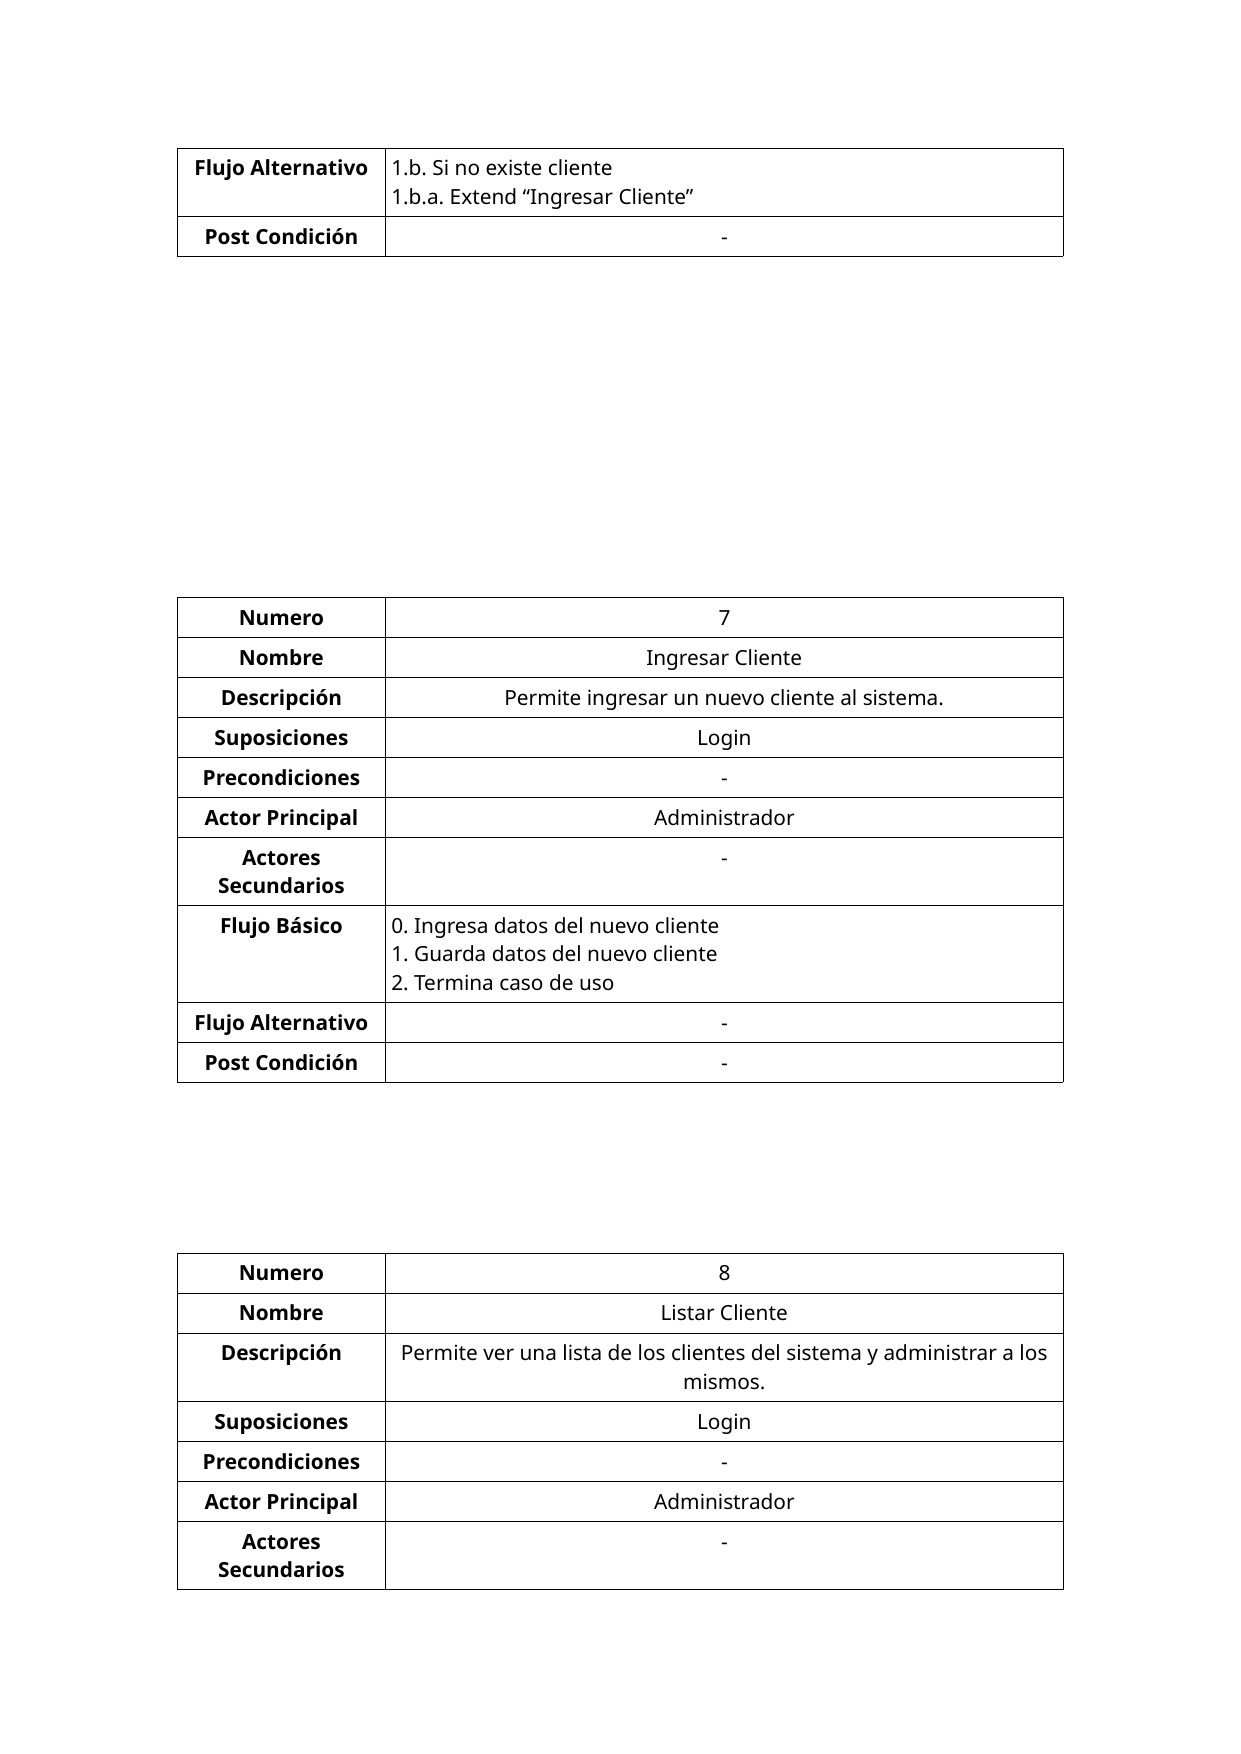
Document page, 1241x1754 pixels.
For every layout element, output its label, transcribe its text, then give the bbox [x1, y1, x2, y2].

table_cell Flujo Alternativo [178, 1003, 385, 1042]
table_cell Suposiciones [178, 1402, 385, 1441]
table_cell - [386, 1522, 1063, 1589]
table_cell Nombre [178, 638, 385, 677]
table_cell Actores Secundarios [178, 838, 385, 905]
table_cell Precondiciones [178, 758, 385, 797]
table_cell Descripción [178, 678, 385, 717]
table_cell 1.b. Si no existe cliente 1.b.a. Extend “Ingresar Cliente” [386, 149, 1063, 216]
table_cell Nombre [178, 1294, 385, 1332]
table_cell Listar Cliente [386, 1294, 1063, 1332]
table_cell Permite ver una lista de los clientes del sistema y administrar a los mismos. [386, 1334, 1063, 1401]
table_cell - [386, 1003, 1063, 1042]
table_cell 0. Ingresa datos del nuevo cliente 1. Guarda datos del nuevo cliente 2. Termina caso de uso [386, 906, 1063, 1002]
table_cell Administrador [386, 1482, 1063, 1521]
table_cell Precondiciones [178, 1442, 385, 1481]
table_cell Post Condición [178, 217, 385, 256]
table_cell Ingresar Cliente [386, 638, 1063, 677]
table_cell Actor Principal [178, 798, 385, 837]
table_cell Login [386, 718, 1063, 757]
table_cell Actor Principal [178, 1482, 385, 1521]
table_cell Flujo Alternativo [178, 149, 385, 216]
table_cell - [386, 217, 1063, 256]
table_cell Permite ingresar un nuevo cliente al sistema. [386, 678, 1063, 717]
table_cell - [386, 838, 1063, 905]
table_cell Flujo Básico [178, 906, 385, 1002]
table_cell Login [386, 1402, 1063, 1441]
table_cell - [386, 1043, 1063, 1082]
table_cell Actores Secundarios [178, 1522, 385, 1589]
table_cell - [386, 758, 1063, 797]
table_cell Administrador [386, 798, 1063, 837]
table_header 8 [386, 1254, 1063, 1292]
table_header Numero [178, 1254, 385, 1292]
table_header Numero [178, 598, 385, 637]
table_cell Suposiciones [178, 718, 385, 757]
table_header 7 [386, 598, 1063, 637]
table_cell - [386, 1442, 1063, 1481]
table_cell Post Condición [178, 1043, 385, 1082]
table_cell Descripción [178, 1334, 385, 1401]
